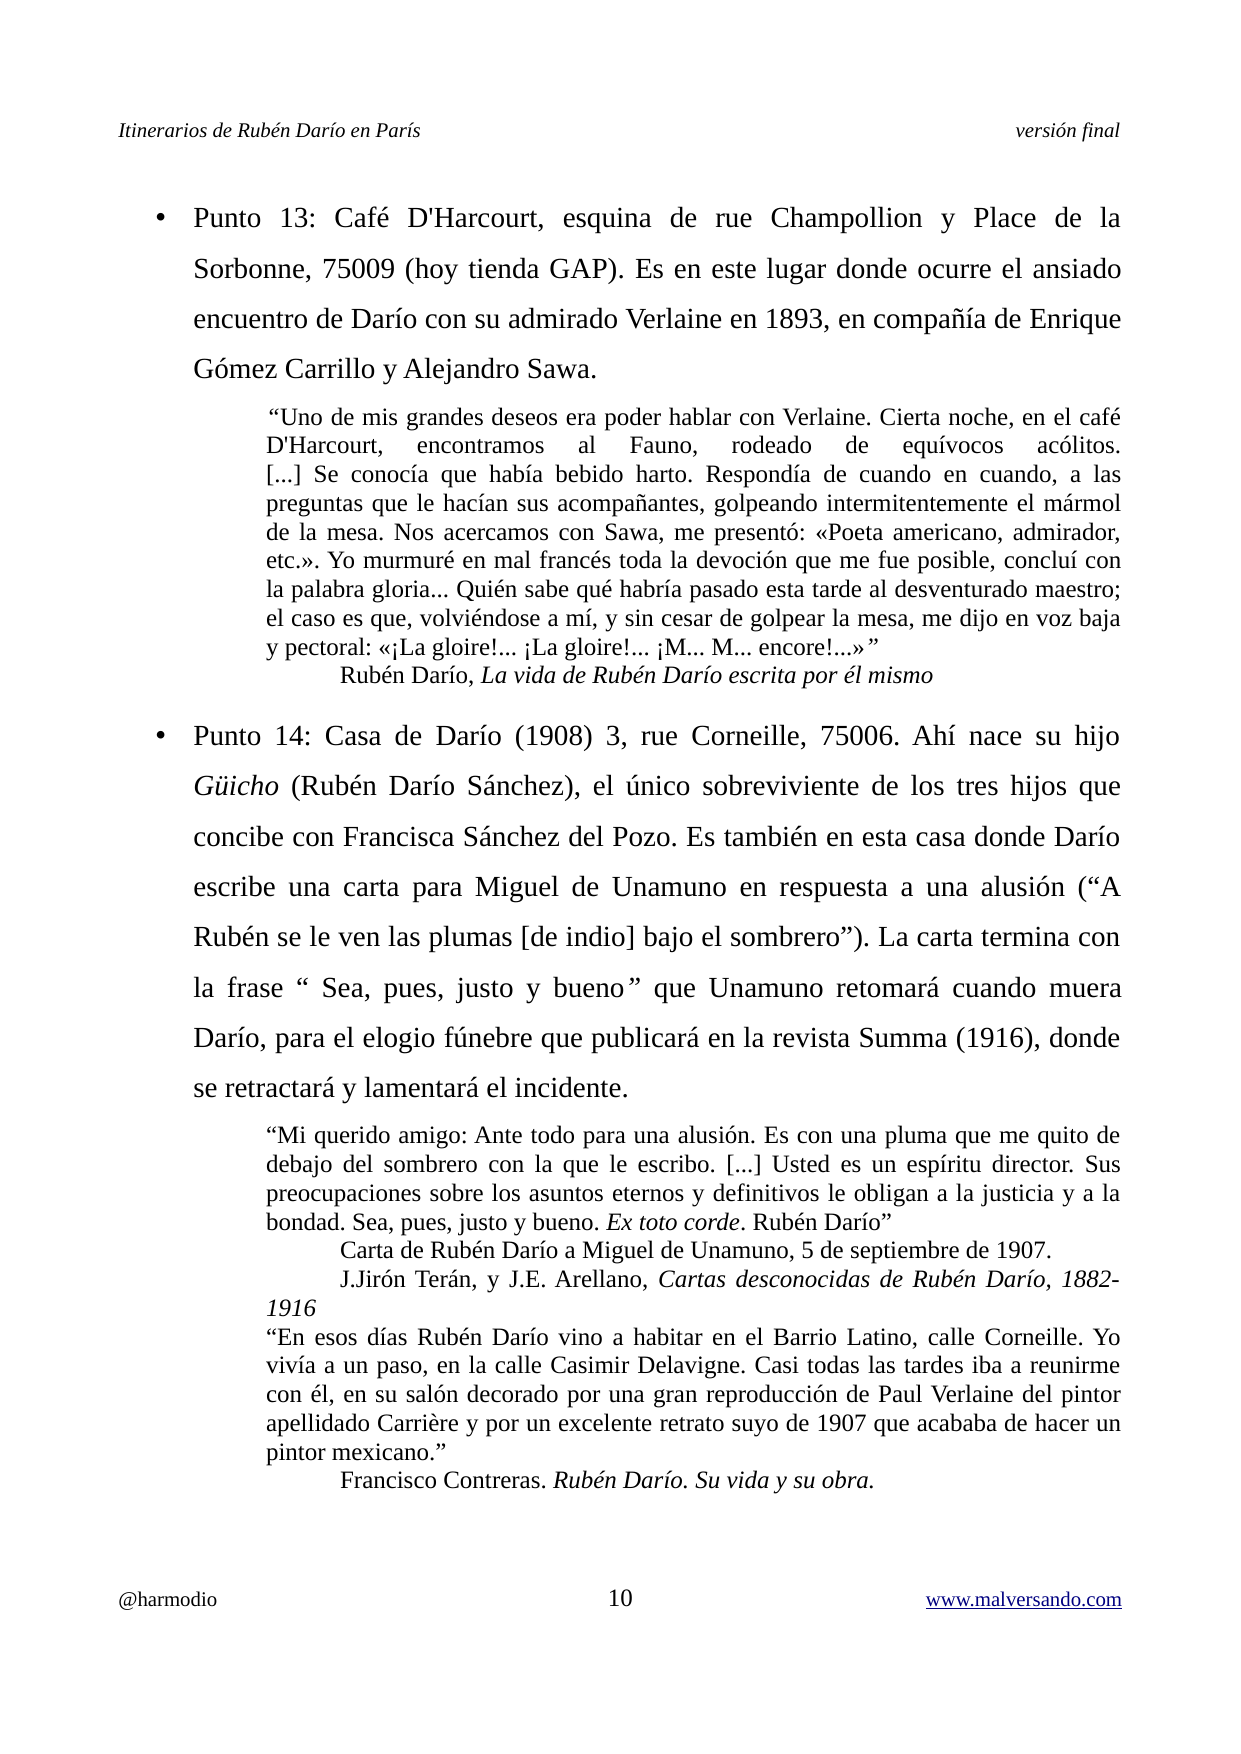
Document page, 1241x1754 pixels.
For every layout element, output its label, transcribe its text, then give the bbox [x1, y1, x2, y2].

list Punto 14: Casa de Darío (1908) 3, rue Corneille, 75006. Ahí nace su hijo Güicho (Rubén Darío Sánchez), el único sobreviviente de los tres hijos que concibe con Francisca Sánchez del Pozo. Es también en esta casa donde Darío escribe una carta para Miguel de Unamuno en respuesta a una alusión (“A Rubén se le ven las plumas [de indio] bajo el sombrero”). La carta termina con la frase “ Sea, pues, justo y bueno” que Unamuno retomará cuando muera Darío, para el elogio fúnebre que publicará en la revista Summa (1916), donde se retractará y lamentará el incidente. [156, 718, 1122, 1104]
text “En esos días Rubén Darío vino a habitar en el Barrio Latino, calle Corneille. Yo vivía a un paso, en la calle Casimir Delavigne. Casi todas las tardes iba a reunirme con él, en su salón decorado por una gran reproducción de Paul Verlaine del pintor apellidado Carrière y por un excelente retrato suyo de 1907 que acababa de hacer un pintor mexicano.” [266, 1322, 1122, 1466]
list Punto 13: Café D'Harcourt, esquina de rue Champollion y Place de la Sorbonne, 75009 (hoy tienda GAP). Es en este lugar donde ocurre el ansiado encuentro de Darío con su admirado Verlaine en 1893, en compañía de Enrique Gómez Carrillo y Alejandro Sawa. [156, 200, 1122, 385]
text J.Jirón Terán, y J.E. Arellano, Cartas desconocidas de Rubén Darío, 1882-1916 [266, 1264, 1122, 1322]
text Francisco Contreras. Rubén Darío. Su vida y su obra. [266, 1466, 1122, 1494]
text “Mi querido amigo: Ante todo para una alusión. Es con una pluma que me quito de debajo del sombrero con la que le escribo. [...] Usted es un espíritu director. Sus preocupaciones sobre los asuntos eternos y definitivos le obligan a la justicia y a la bondad. Sea, pues, justo y bueno. Ex toto corde. Rubén Darío” [266, 1121, 1122, 1236]
text Rubén Darío, La vida de Rubén Darío escrita por él mismo [266, 661, 1122, 689]
text Carta de Rubén Darío a Miguel de Unamuno, 5 de septiembre de 1907. [266, 1236, 1122, 1264]
text “Uno de mis grandes deseos era poder hablar con Verlaine. Cierta noche, en el café D'Harcourt, encontramos al Fauno, rodeado de equívocos acólitos. [...] Se conocía que había bebido harto. Respondía de cuando en cuando, a las preguntas que le hacían sus acompañantes, golpeando intermitentemente el mármol de la mesa. Nos acercamos con Sawa, me presentó: «Poeta americano, admirador, etc.». Yo murmuré en mal francés toda la devoción que me fue posible, concluí con la palabra gloria... Quién sabe qué habría pasado esta tarde al desventurado maestro; el caso es que, volviéndose a mí, y sin cesar de golpear la mesa, me dijo en voz baja y pectoral: «¡La gloire!... ¡La gloire!... ¡M... M... encore!...»” [266, 402, 1122, 661]
